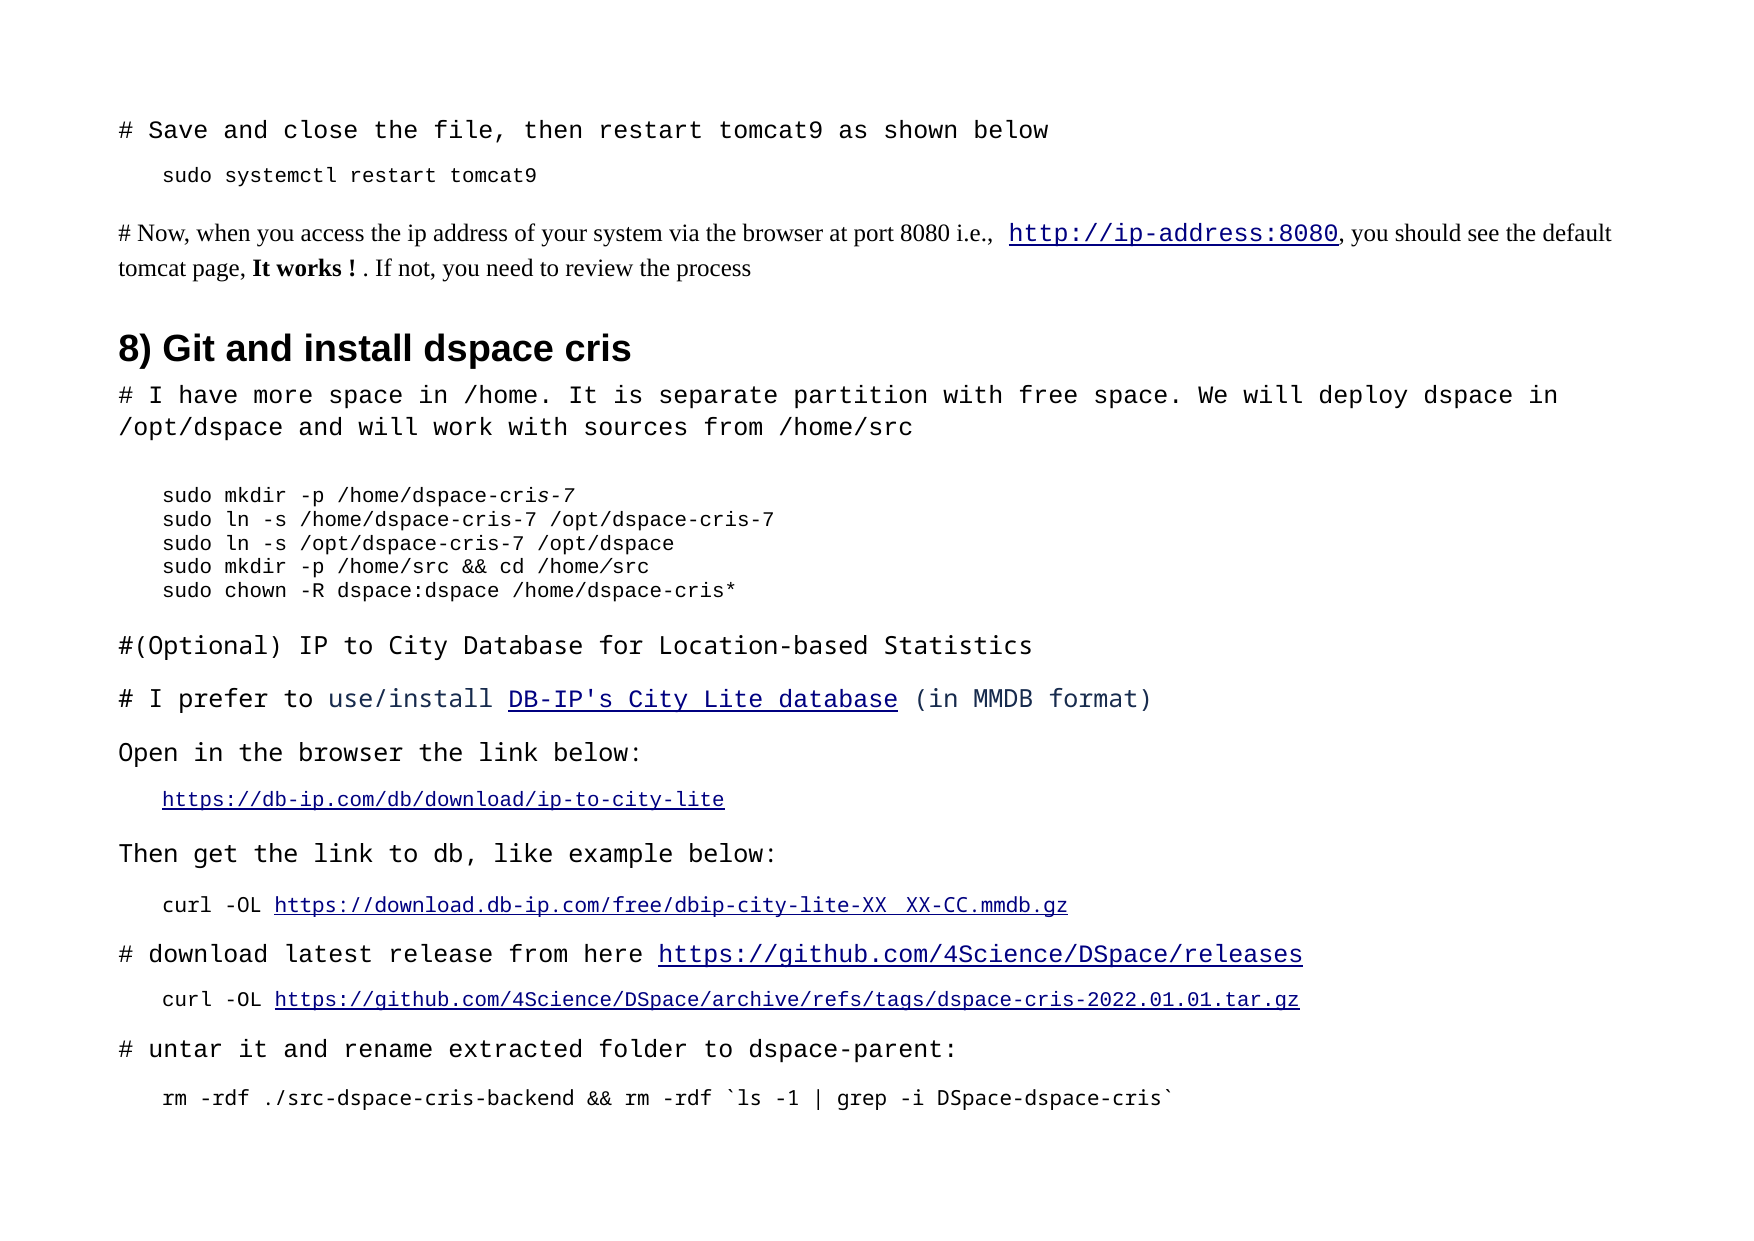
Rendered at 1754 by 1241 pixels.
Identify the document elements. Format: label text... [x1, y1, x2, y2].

text curl -OL https://download.db-ip.com/free/dbip-city-lite-XX XX-CC.mmdb.gz [162, 890, 1635, 918]
text sudo systemctl restart tomcat9 [162, 165, 1635, 189]
text # Now, when you access the ip address of your system via the browser at port 8080 i.e., http://ip-address:8080, you should see the default tomcat page, It works ! . If not, you need to review the process [118, 218, 1635, 282]
text Open in the browser the link below: [118, 735, 1635, 769]
text curl -OL https://github.com/4Science/DSpace/archive/refs/tags/dspace-cris-2022.01.01.tar.gz [162, 989, 1635, 1036]
text sudo chown -R dspace:dspace /home/dspace-cris* [162, 580, 1635, 604]
text https://db-ip.com/db/download/ip-to-city-lite [162, 789, 1635, 812]
subtitle 8) Git and install dspace cris [118, 326, 1635, 370]
text # I prefer to use/install DB-IP's City Lite database (in MMDB format) [118, 681, 1635, 715]
text sudo ln -s /home/dspace-cris-7 /opt/dspace-cris-7 [162, 509, 1635, 533]
text rm -rdf ./src-dspace-cris-backend && rm -rdf `ls -1 | grep -i DSpace-dspace-cris` [162, 1083, 1635, 1112]
text sudo mkdir -p /home/dspace-cris-7 [162, 485, 1635, 509]
text # untar it and rename extracted folder to dspace-parent: [118, 1036, 1635, 1064]
text sudo mkdir -p /home/src && cd /home/src [162, 556, 1635, 580]
text sudo ln -s /opt/dspace-cris-7 /opt/dspace [162, 533, 1635, 556]
text # I have more space in /home. It is separate partition with free space. We will deploy dspace in /opt/dspace and will work with sources from /home/src [118, 382, 1635, 443]
text Then get the link to db, like example below: [118, 836, 1635, 870]
text # download latest release from here https://github.com/4Science/DSpace/releases [118, 942, 1635, 970]
text #(Optional) IP to City Database for Location-based Statistics [118, 627, 1635, 661]
text # Save and close the file, then restart tomcat9 as shown below [118, 118, 1635, 146]
